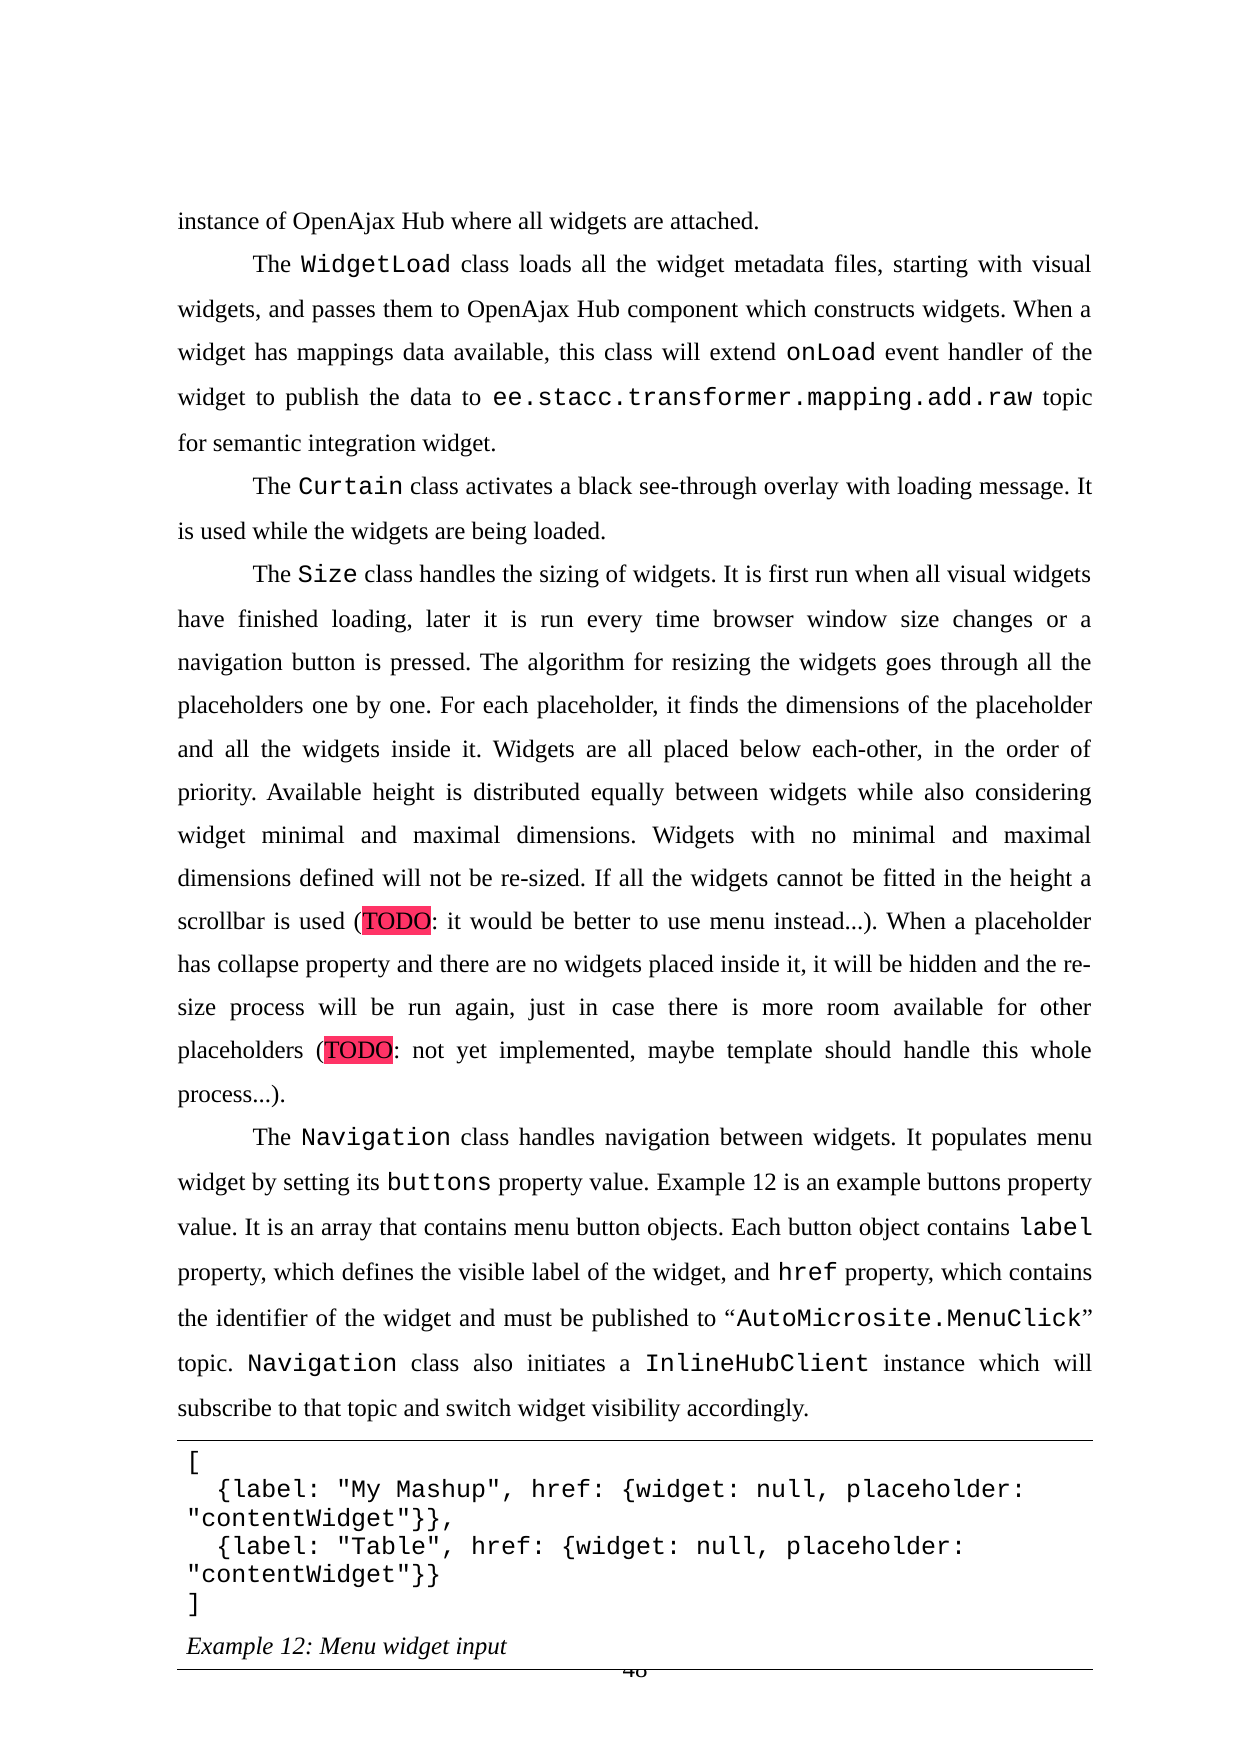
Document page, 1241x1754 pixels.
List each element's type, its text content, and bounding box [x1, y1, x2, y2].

text The Size class handles the sizing of widgets. It is first run when all visual widgets have finished loading, later it is run every time browser window size changes or a navigation button is pressed. The algorithm for resizing the widgets goes through all the placeholders one by one. For each placeholder, it finds the dimensions of the placeholder and all the widgets inside it. Widgets are all placed below each-other, in the order of priority. Available height is distributed equally between widgets while also considering widget minimal and maximal dimensions. Widgets with no minimal and maximal dimensions defined will not be re-sized. If all the widgets cannot be fitted in the height a scrollbar is used (TODO: it would be better to use menu instead...). When a placeholder has collapse property and there are no widgets placed inside it, it will be hidden and the re-size process will be run again, just in case there is more room available for other placeholders (TODO: not yet implemented, maybe template should handle this whole process...). [177, 559, 1093, 1107]
text The WidgetLoad class loads all the widget metadata files, starting with visual widgets, and passes them to OpenAjax Hub component which constructs widgets. When a widget has mappings data available, this class will extend onLoad event handler of the widget to publish the data to ee.stacc.transformer.mapping.add.raw topic for semantic integration widget. [177, 249, 1093, 456]
text ] [186, 1590, 1084, 1618]
text {label: "My Mashup", href: {widget: null, placeholder: "contentWidget"}}, [186, 1477, 1084, 1533]
text Example 12: Menu widget input [186, 1631, 1084, 1660]
text instance of OpenAjax Hub where all widgets are attached. [177, 206, 1093, 234]
text [177, 1441, 1093, 1669]
text [ [186, 1448, 1084, 1477]
text {label: "Table", href: {widget: null, placeholder: "contentWidget"}} [186, 1533, 1084, 1590]
text The Curtain class activates a black see-through overlay with loading message. It is used while the widgets are being loaded. [177, 471, 1093, 545]
text The Navigation class handles navigation between widgets. It populates menu widget by setting its buttons property value. Example 12 is an example buttons property value. It is an array that contains menu button objects. Each button object contains label property, which defines the visible label of the widget, and href property, which contains the identifier of the widget and must be published to “AutoMicrosite.MenuClick” topic. Navigation class also initiates a InlineHubClient instance which will subscribe to that topic and switch widget visibility accordingly. [177, 1122, 1093, 1422]
